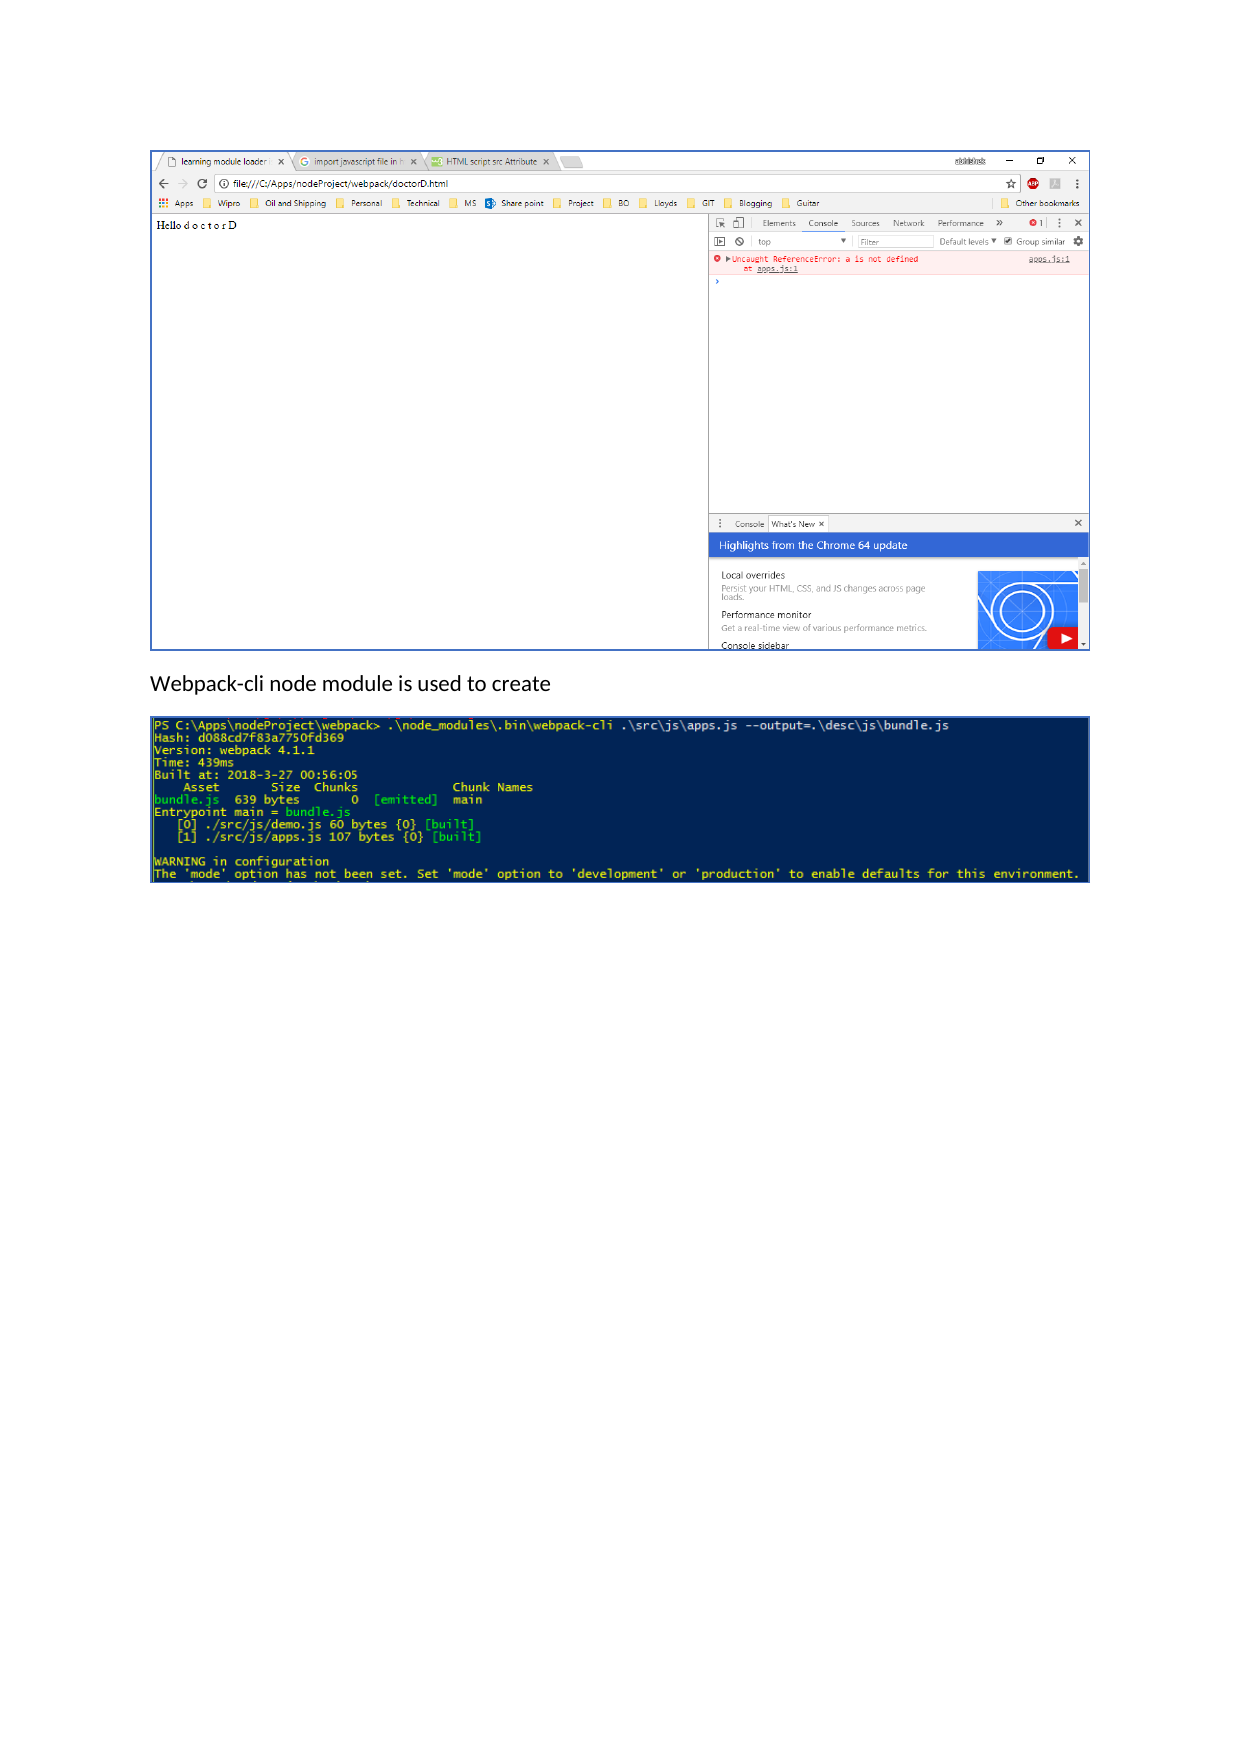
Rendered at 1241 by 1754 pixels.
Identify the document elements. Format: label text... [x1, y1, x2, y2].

text Webpack-cli node module is used to create [150, 669, 1090, 698]
